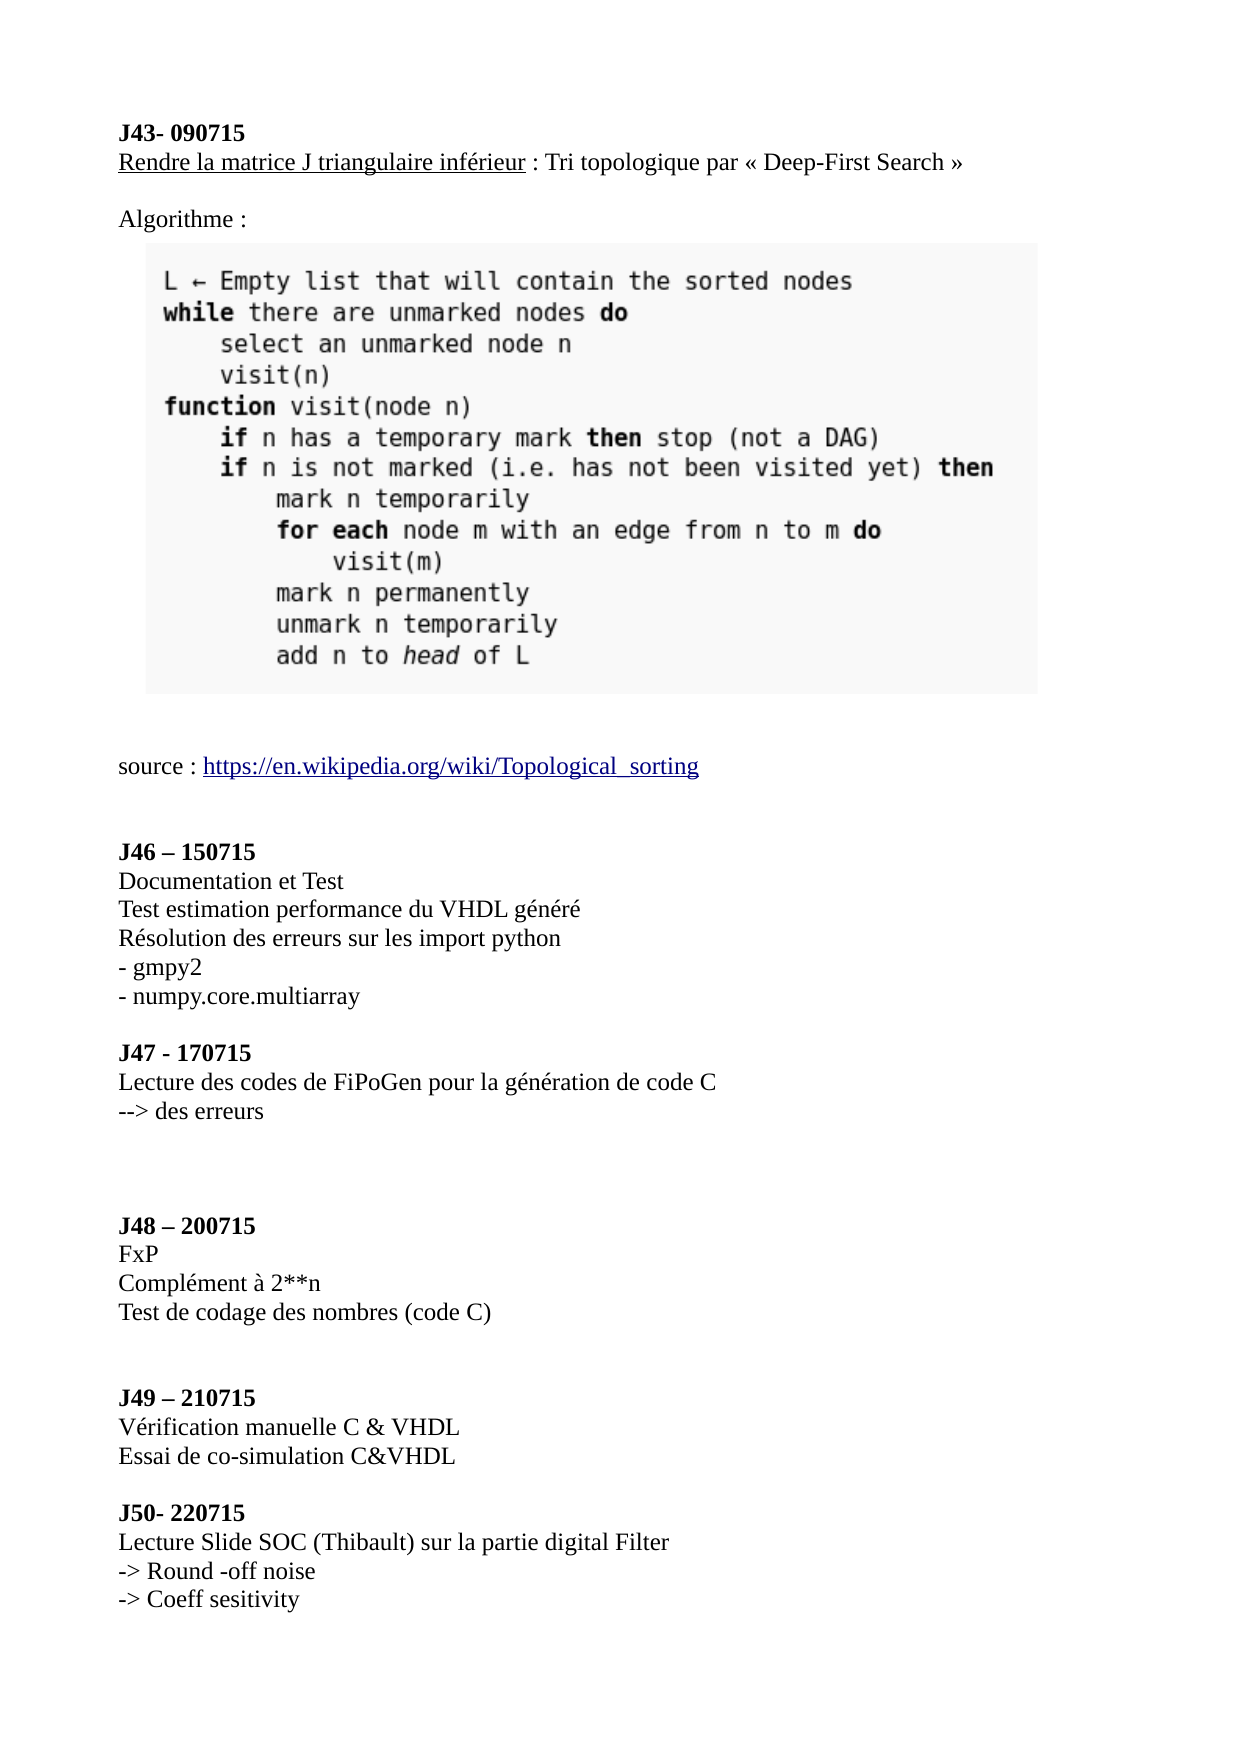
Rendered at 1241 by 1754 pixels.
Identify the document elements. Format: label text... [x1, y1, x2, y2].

text FxP [118, 1239, 1122, 1268]
text Lecture des codes de FiPoGen pour la génération de code C [118, 1067, 1122, 1096]
text Documentation et Test [118, 866, 1122, 894]
text --> des erreurs [118, 1096, 1122, 1124]
text Test estimation performance du VHDL généré [118, 894, 1122, 923]
text Vérification manuelle C & VHDL [118, 1412, 1122, 1441]
text - gmpy2 [118, 952, 1122, 981]
text Rendre la matrice J triangulaire inférieur : Tri topologique par « Deep-First Search » [118, 147, 1122, 176]
text J43- 090715 [118, 118, 1122, 147]
text Test de codage des nombres (code C) [118, 1297, 1122, 1326]
text Complément à 2**n [118, 1268, 1122, 1297]
text J47 - 170715 [118, 1038, 1122, 1067]
text -> Round -off noise [118, 1556, 1122, 1584]
text Algorithme : [118, 204, 1122, 233]
text J48 – 200715 [118, 1211, 1122, 1239]
text J49 – 210715 [118, 1383, 1122, 1412]
text source : https://en.wikipedia.org/wiki/Topological_sorting [118, 751, 1122, 779]
text Essai de co-simulation C&VHDL [118, 1441, 1122, 1469]
text J46 – 150715 [118, 837, 1122, 866]
text J50- 220715 [118, 1498, 1122, 1527]
text Résolution des erreurs sur les import python [118, 923, 1122, 952]
text -> Coeff sesitivity [118, 1584, 1122, 1613]
text - numpy.core.multiarray [118, 981, 1122, 1009]
text Lecture Slide SOC (Thibault) sur la partie digital Filter [118, 1527, 1122, 1556]
picture [145, 243, 1038, 694]
